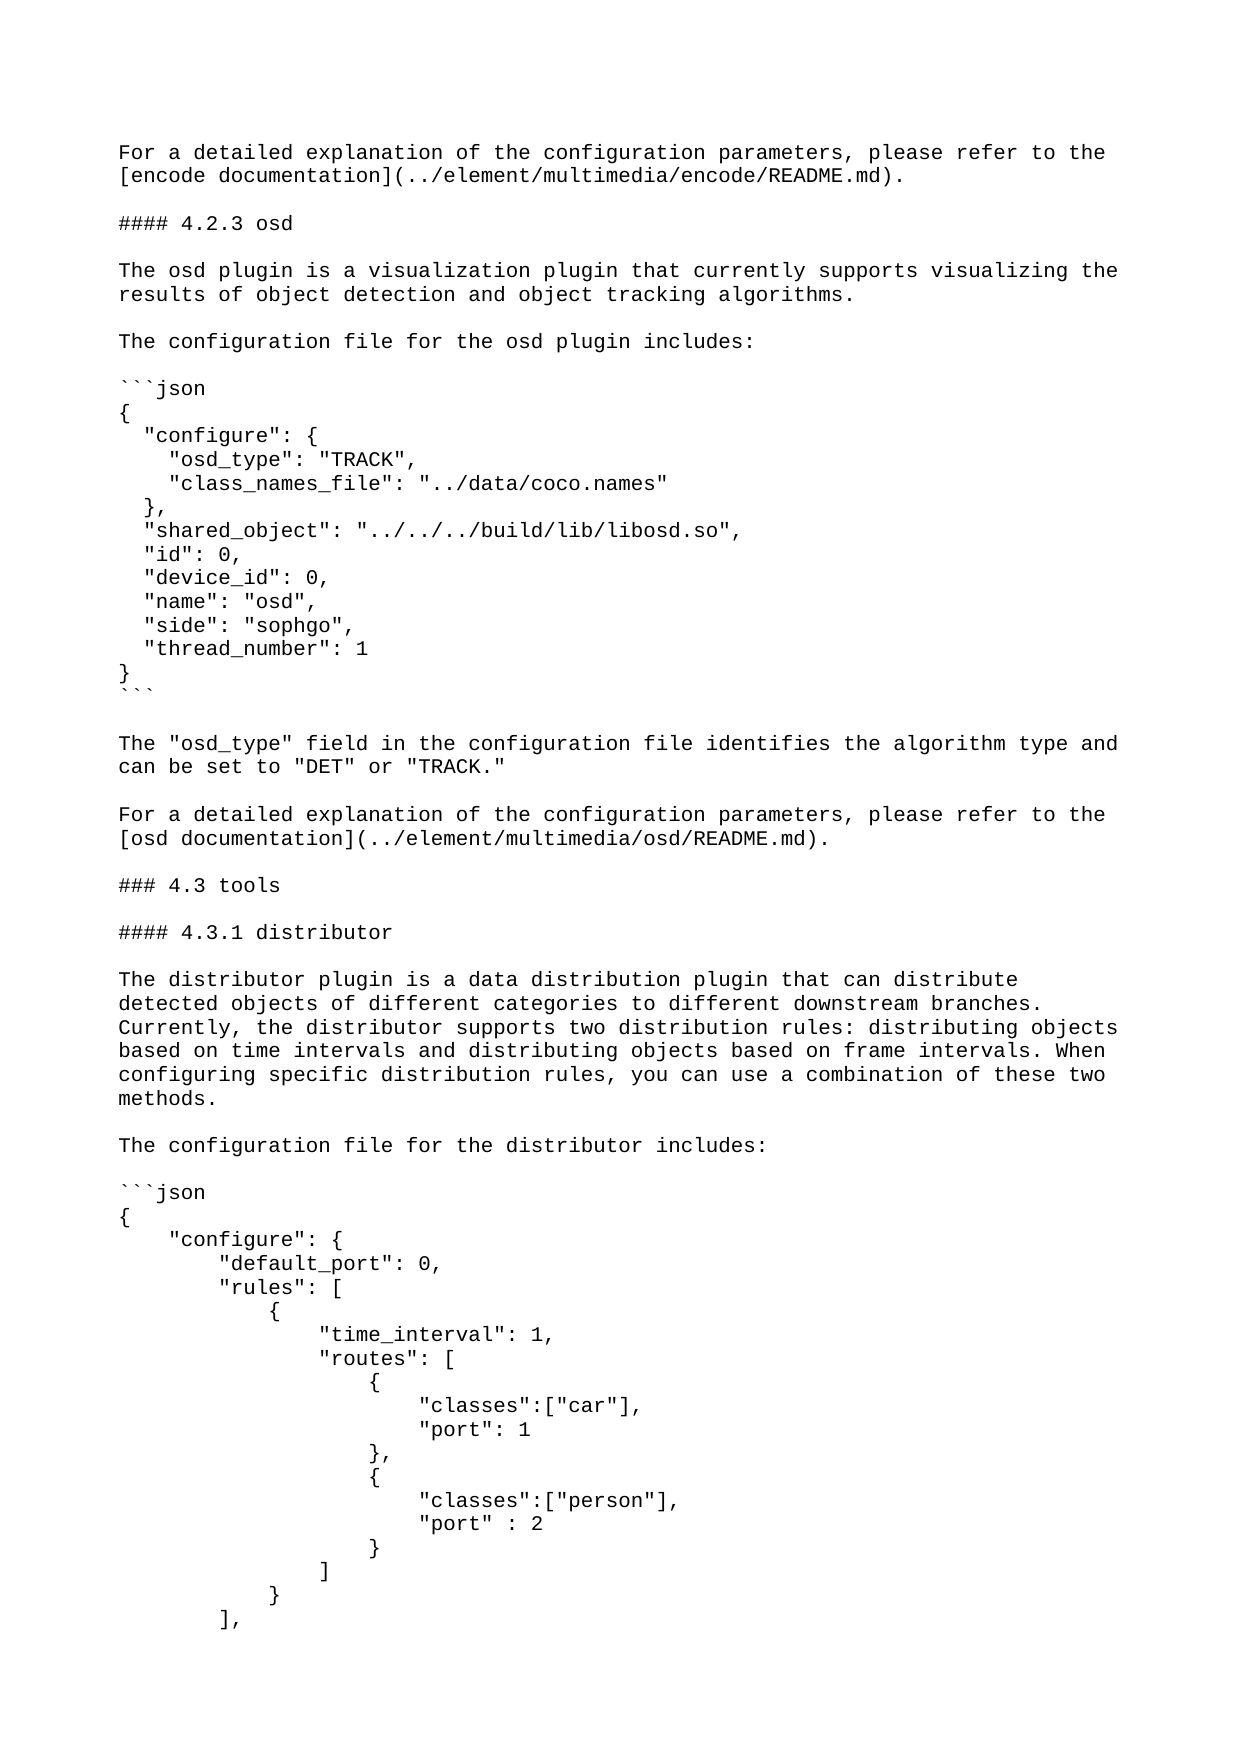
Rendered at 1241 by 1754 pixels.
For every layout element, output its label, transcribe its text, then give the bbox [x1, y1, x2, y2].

text ] [118, 1561, 1122, 1584]
text } [118, 1537, 1122, 1561]
text #### 4.3.1 distributor [118, 922, 1122, 946]
text The "osd_type" field in the configuration file identifies the algorithm type and can be set to "DET" or "TRACK." [118, 733, 1122, 780]
text ``` [118, 686, 1122, 709]
text "time_interval": 1, [118, 1324, 1122, 1348]
text { [118, 1371, 1122, 1395]
text "configure": { [118, 1229, 1122, 1253]
text "rules": [ [118, 1277, 1122, 1300]
text ```json [118, 1182, 1122, 1206]
text "port": 1 [118, 1419, 1122, 1442]
text { [118, 402, 1122, 426]
text } [118, 662, 1122, 686]
text ### 4.3 tools [118, 875, 1122, 898]
text "port" : 2 [118, 1513, 1122, 1537]
text "class_names_file": "../data/coco.names" [118, 473, 1122, 496]
text The distributor plugin is a data distribution plugin that can distribute detected objects of different categories to different downstream branches. Currently, the distributor supports two distribution rules: distributing objects based on time intervals and distributing objects based on frame intervals. When configuring specific distribution rules, you can use a combination of these two methods. [118, 969, 1122, 1111]
text "default_port": 0, [118, 1253, 1122, 1277]
text "id": 0, [118, 544, 1122, 567]
text "routes": [ [118, 1348, 1122, 1371]
text For a detailed explanation of the configuration parameters, please refer to the [osd documentation](../element/multimedia/osd/README.md). [118, 804, 1122, 851]
text "shared_object": "../../../build/lib/libosd.so", [118, 520, 1122, 544]
text "classes":["person"], [118, 1489, 1122, 1513]
text "osd_type": "TRACK", [118, 449, 1122, 473]
text For a detailed explanation of the configuration parameters, please refer to the [encode documentation](../element/multimedia/encode/README.md). [118, 142, 1122, 189]
text "configure": { [118, 426, 1122, 449]
text "side": "sophgo", [118, 615, 1122, 638]
text }, [118, 1442, 1122, 1466]
text { [118, 1206, 1122, 1229]
text }, [118, 496, 1122, 520]
text "classes":["car"], [118, 1395, 1122, 1419]
text ```json [118, 378, 1122, 402]
text { [118, 1300, 1122, 1324]
text #### 4.2.3 osd [118, 213, 1122, 236]
text } [118, 1584, 1122, 1608]
text The configuration file for the distributor includes: [118, 1135, 1122, 1158]
text The osd plugin is a visualization plugin that currently supports visualizing the results of object detection and object tracking algorithms. [118, 260, 1122, 307]
text "device_id": 0, [118, 567, 1122, 591]
text "name": "osd", [118, 591, 1122, 615]
text The configuration file for the osd plugin includes: [118, 331, 1122, 354]
text ], [118, 1608, 1122, 1631]
text { [118, 1466, 1122, 1489]
text "thread_number": 1 [118, 638, 1122, 662]
